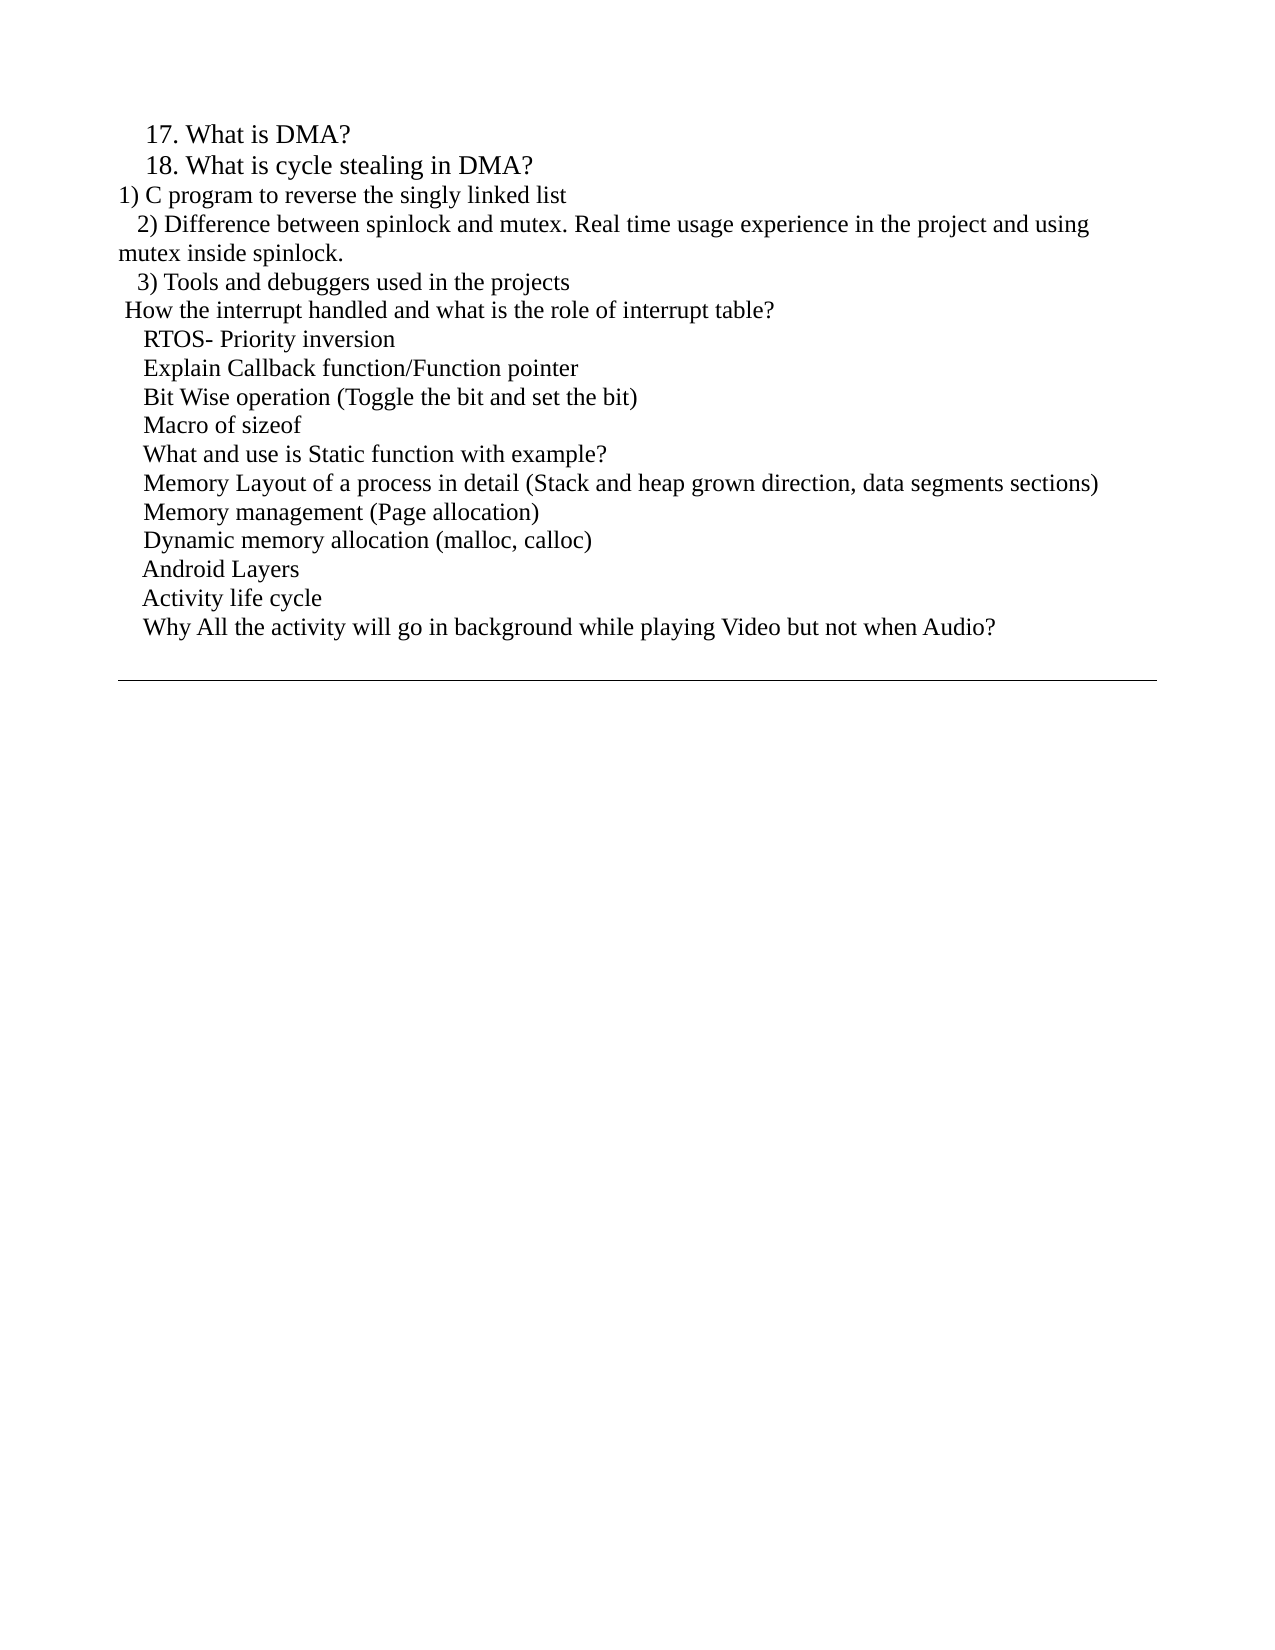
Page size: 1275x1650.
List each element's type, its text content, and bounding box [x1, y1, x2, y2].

text How the interrupt handled and what is the role of interrupt table? RTOS- Priority inversion Explain Callback function/Function pointer Bit Wise operation (Toggle the bit and set the bit) Macro of sizeof What and use is Static function with example? Memory Layout of a process in detail (Stack and heap grown direction, data segments sections) Memory management (Page allocation) Dynamic memory allocation (malloc, calloc) Android Layers Activity life cycle Why All the activity will go in background while playing Video but not when Audio? [118, 295, 1157, 640]
text 17. What is DMA? 18. What is cycle stealing in DMA? [118, 118, 1157, 180]
text 1) C program to reverse the singly linked list 2) Difference between spinlock and mutex. Real time usage experience in the project and using mutex inside spinlock. 3) Tools and debuggers used in the projects [118, 180, 1157, 295]
